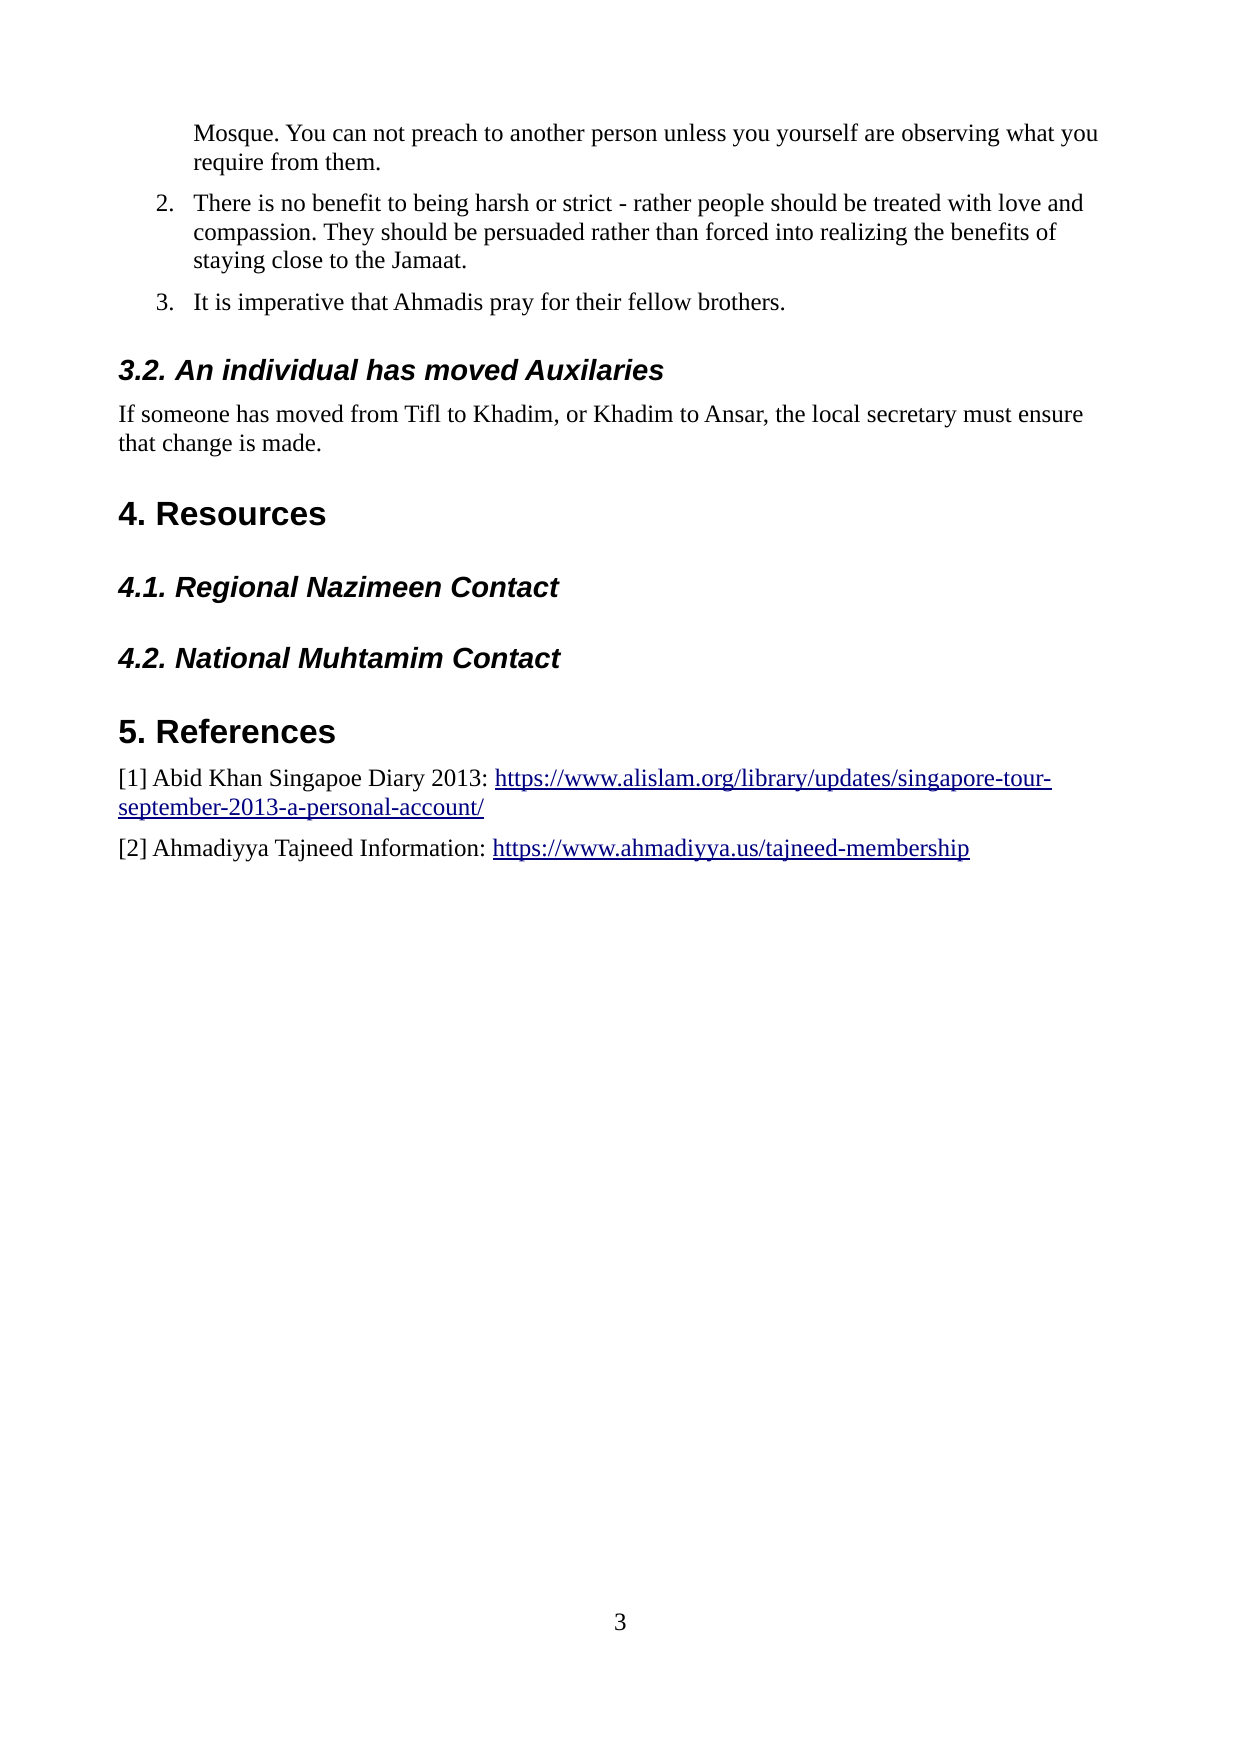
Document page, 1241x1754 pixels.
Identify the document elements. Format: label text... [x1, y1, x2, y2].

list There is no benefit to being harsh or strict - rather people should be treated with love and compassion. They should be persuaded rather than forced into realizing the benefits of staying close to the Jamaat. [156, 188, 1122, 274]
subtitle National Muhtamim Contact [118, 641, 1122, 675]
subtitle Resources [118, 494, 1122, 533]
list It is imperative that Ahmadis pray for their fellow brothers. [156, 287, 1122, 316]
text [2] Ahmadiyya Tajneed Information: https://www.ahmadiyya.us/tajneed-membership [118, 833, 1122, 862]
list Mosque. You can not preach to another person unless you yourself are observing what you require from them. [156, 118, 1122, 176]
subtitle References [118, 712, 1122, 751]
text [1] Abid Khan Singapoe Diary 2013: https://www.alislam.org/library/updates/singapore-tour-september-2013-a-personal-account/ [118, 763, 1122, 821]
text If someone has moved from Tifl to Khadim, or Khadim to Ansar, the local secretary must ensure that change is made. [118, 399, 1122, 457]
subtitle Regional Nazimeen Contact [118, 570, 1122, 604]
subtitle An individual has moved Auxilaries [118, 353, 1122, 387]
